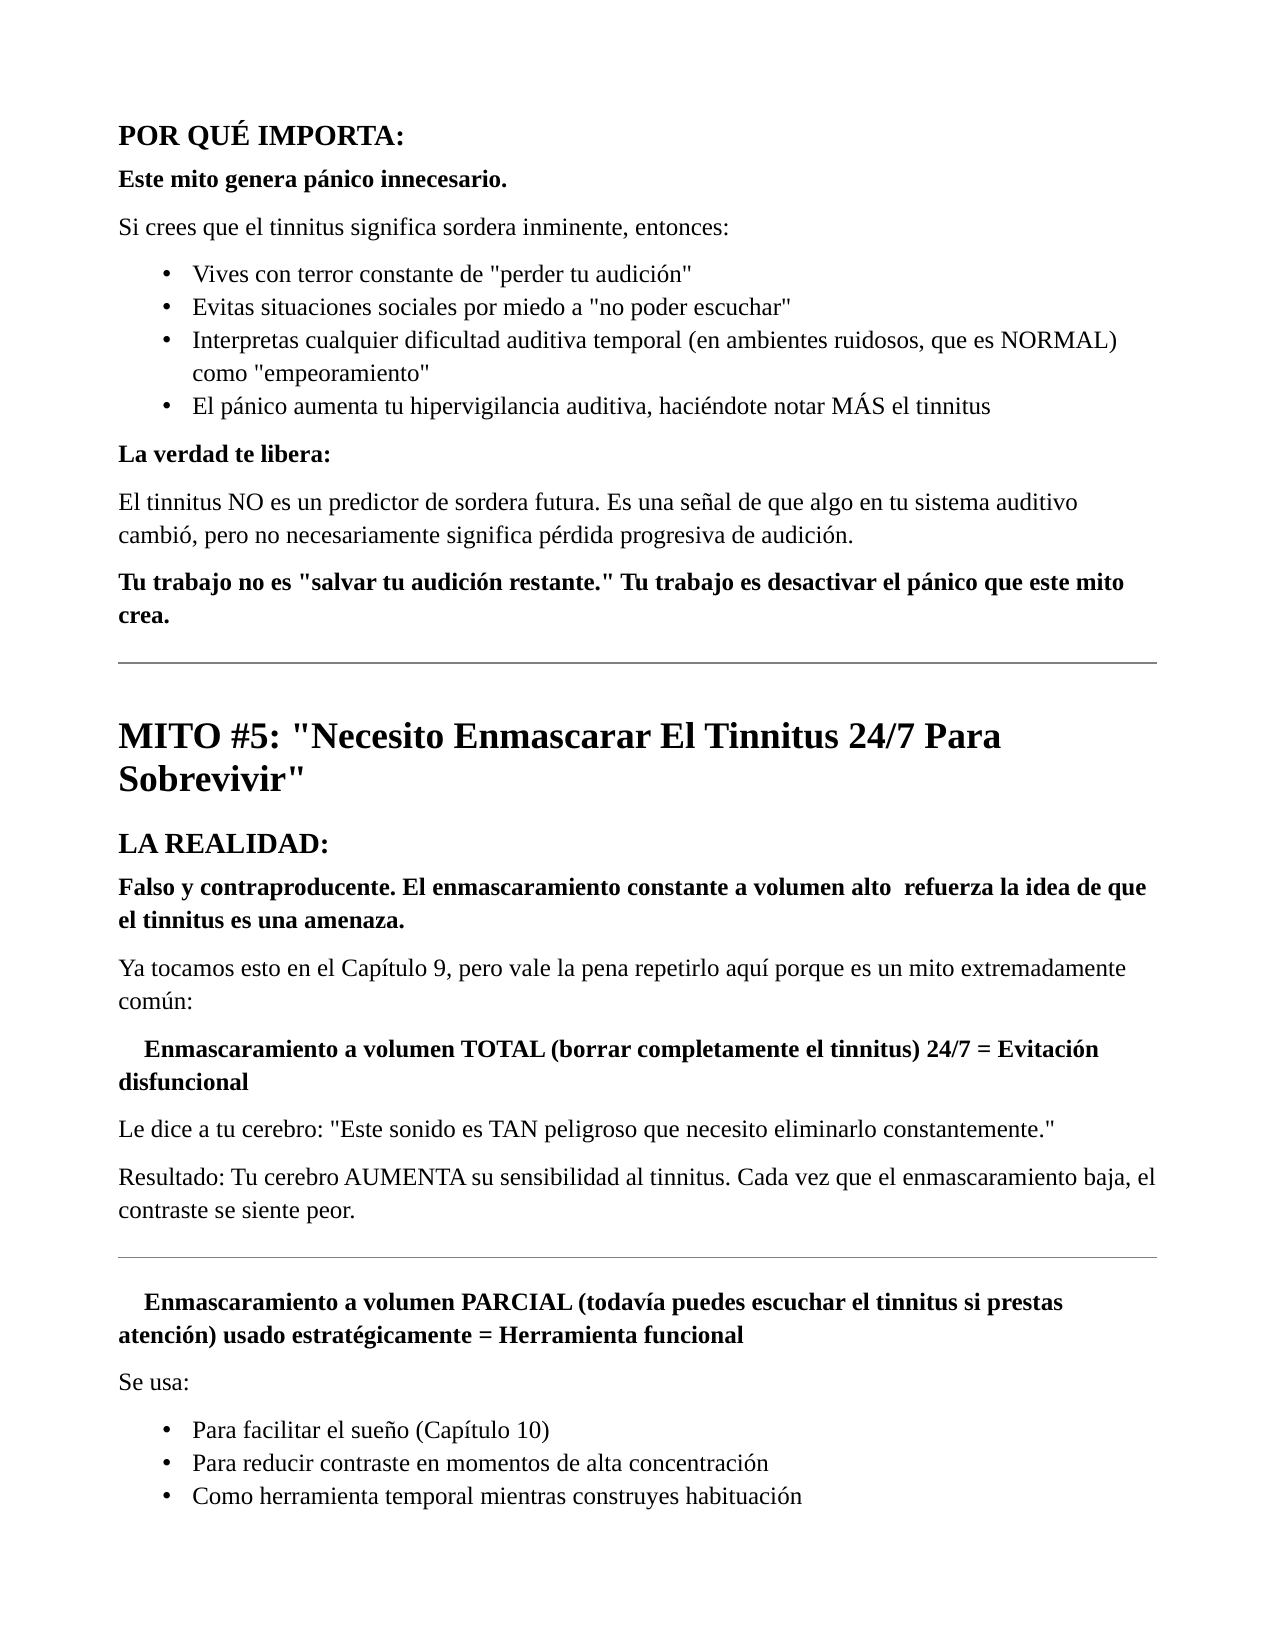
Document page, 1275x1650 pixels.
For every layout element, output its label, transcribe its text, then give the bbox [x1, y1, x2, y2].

text Ya tocamos esto en el Capítulo 9, pero vale la pena repetirlo aquí porque es un mito extremadamente común: [118, 953, 1157, 1015]
subtitle LA REALIDAD: [118, 826, 1157, 860]
list El pánico aumenta tu hipervigilancia auditiva, haciéndote notar MÁS el tinnitus [162, 391, 1157, 420]
list Evitas situaciones sociales por miedo a "no poder escuchar" [162, 292, 1157, 321]
text El tinnitus NO es un predictor de sordera futura. Es una señal de que algo en tu sistema auditivo cambió, pero no necesariamente significa pérdida progresiva de audición. [118, 487, 1157, 548]
text Falso y contraproducente. El enmascaramiento constante a volumen alto refuerza la idea de que el tinnitus es una amenaza. [118, 872, 1157, 934]
text Si crees que el tinnitus significa sordera inminente, entonces: [118, 212, 1157, 241]
text Tu trabajo no es "salvar tu audición restante." Tu trabajo es desactivar el pánico que este mito crea. [118, 567, 1157, 629]
text Este mito genera pánico innecesario. [118, 164, 1157, 193]
list Interpretas cualquier dificultad auditiva temporal (en ambientes ruidosos, que es NORMAL) como "empeoramiento" [162, 325, 1157, 387]
text Se usa: [118, 1367, 1157, 1396]
list Para reducir contraste en momentos de alta concentración [162, 1448, 1157, 1477]
text Resultado: Tu cerebro AUMENTA su sensibilidad al tinnitus. Cada vez que el enmascaramiento baja, el contraste se siente peor. [118, 1162, 1157, 1224]
list Como herramienta temporal mientras construyes habituación [162, 1481, 1157, 1510]
text ❌ Enmascaramiento a volumen TOTAL (borrar completamente el tinnitus) 24/7 = Evitación disfuncional [118, 1034, 1157, 1095]
list Vives con terror constante de "perder tu audición" [162, 259, 1157, 288]
list Para facilitar el sueño (Capítulo 10) [162, 1415, 1157, 1444]
subtitle POR QUÉ IMPORTA: [118, 118, 1157, 152]
subtitle MITO #5: "Necesito Enmascarar El Tinnitus 24/7 Para Sobrevivir" [118, 713, 1157, 799]
text ✅ Enmascaramiento a volumen PARCIAL (todavía puedes escuchar el tinnitus si prestas atención) usado estratégicamente = Herramienta funcional [118, 1287, 1157, 1348]
text Le dice a tu cerebro: "Este sonido es TAN peligroso que necesito eliminarlo constantemente." [118, 1114, 1157, 1143]
text La verdad te libera: [118, 439, 1157, 468]
